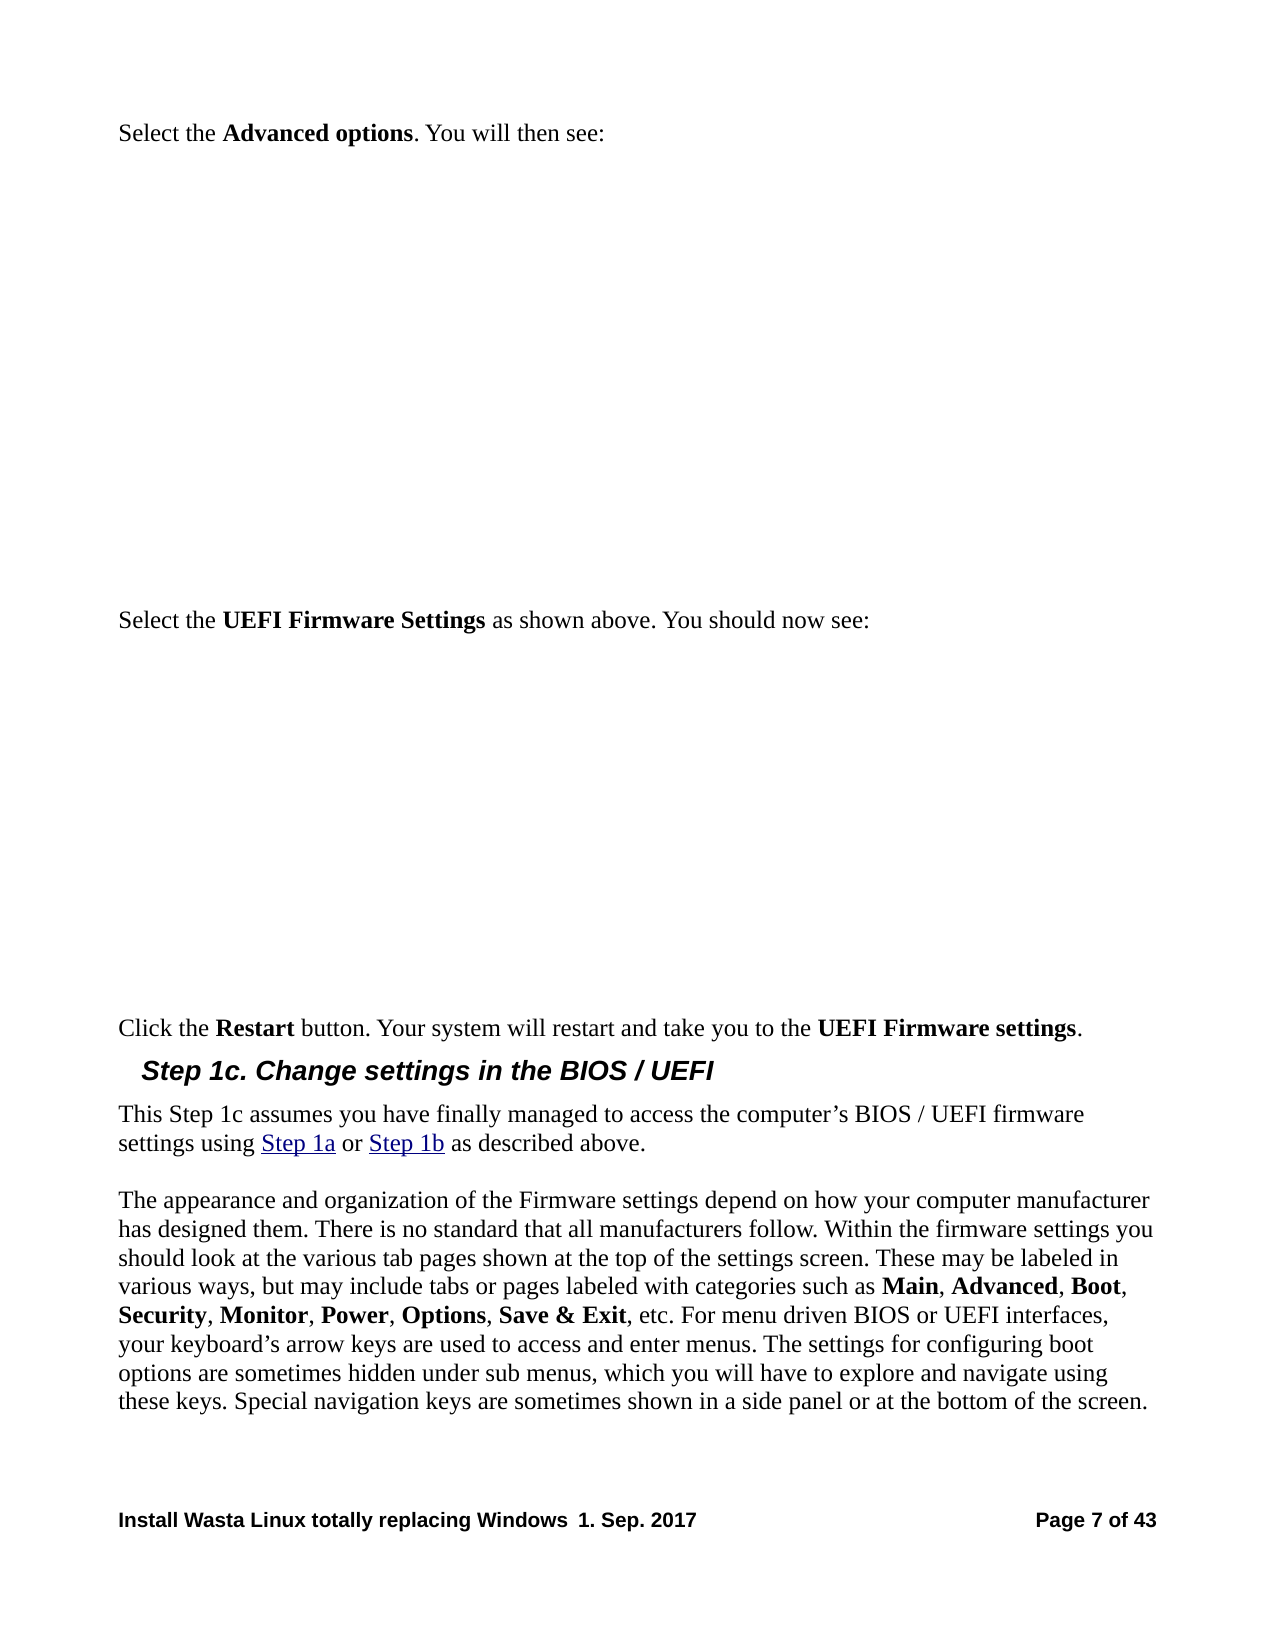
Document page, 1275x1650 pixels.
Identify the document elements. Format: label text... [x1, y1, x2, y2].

text Click the Restart button. Your system will restart and take you to the UEFI Firmware settings. [118, 1013, 1157, 1042]
text Select the Advanced options. You will then see: [118, 118, 1157, 147]
text This Step 1c assumes you have finally managed to access the computer’s BIOS / UEFI firmware settings using Step 1a or Step 1b as described above. [118, 1099, 1157, 1156]
text The appearance and organization of the Firmware settings depend on how your computer manufacturer has designed them. There is no standard that all manufacturers follow. Within the firmware settings you should look at the various tab pages shown at the top of the settings screen. These may be labeled in various ways, but may include tabs or pages labeled with categories such as Main, Advanced, Boot, Security, Monitor, Power, Options, Save & Exit, etc. For menu driven BIOS or UEFI interfaces, your keyboard’s arrow keys are used to access and enter menus. The settings for configuring boot options are sometimes hidden under sub menus, which you will have to explore and navigate using these keys. Special navigation keys are sometimes shown in a side panel or at the bottom of the screen. [118, 1185, 1157, 1415]
subtitle Step 1c. Change settings in the BIOS / UEFI [118, 1054, 1157, 1086]
text Select the UEFI Firmware Settings as shown above. You should now see: [118, 605, 1157, 634]
